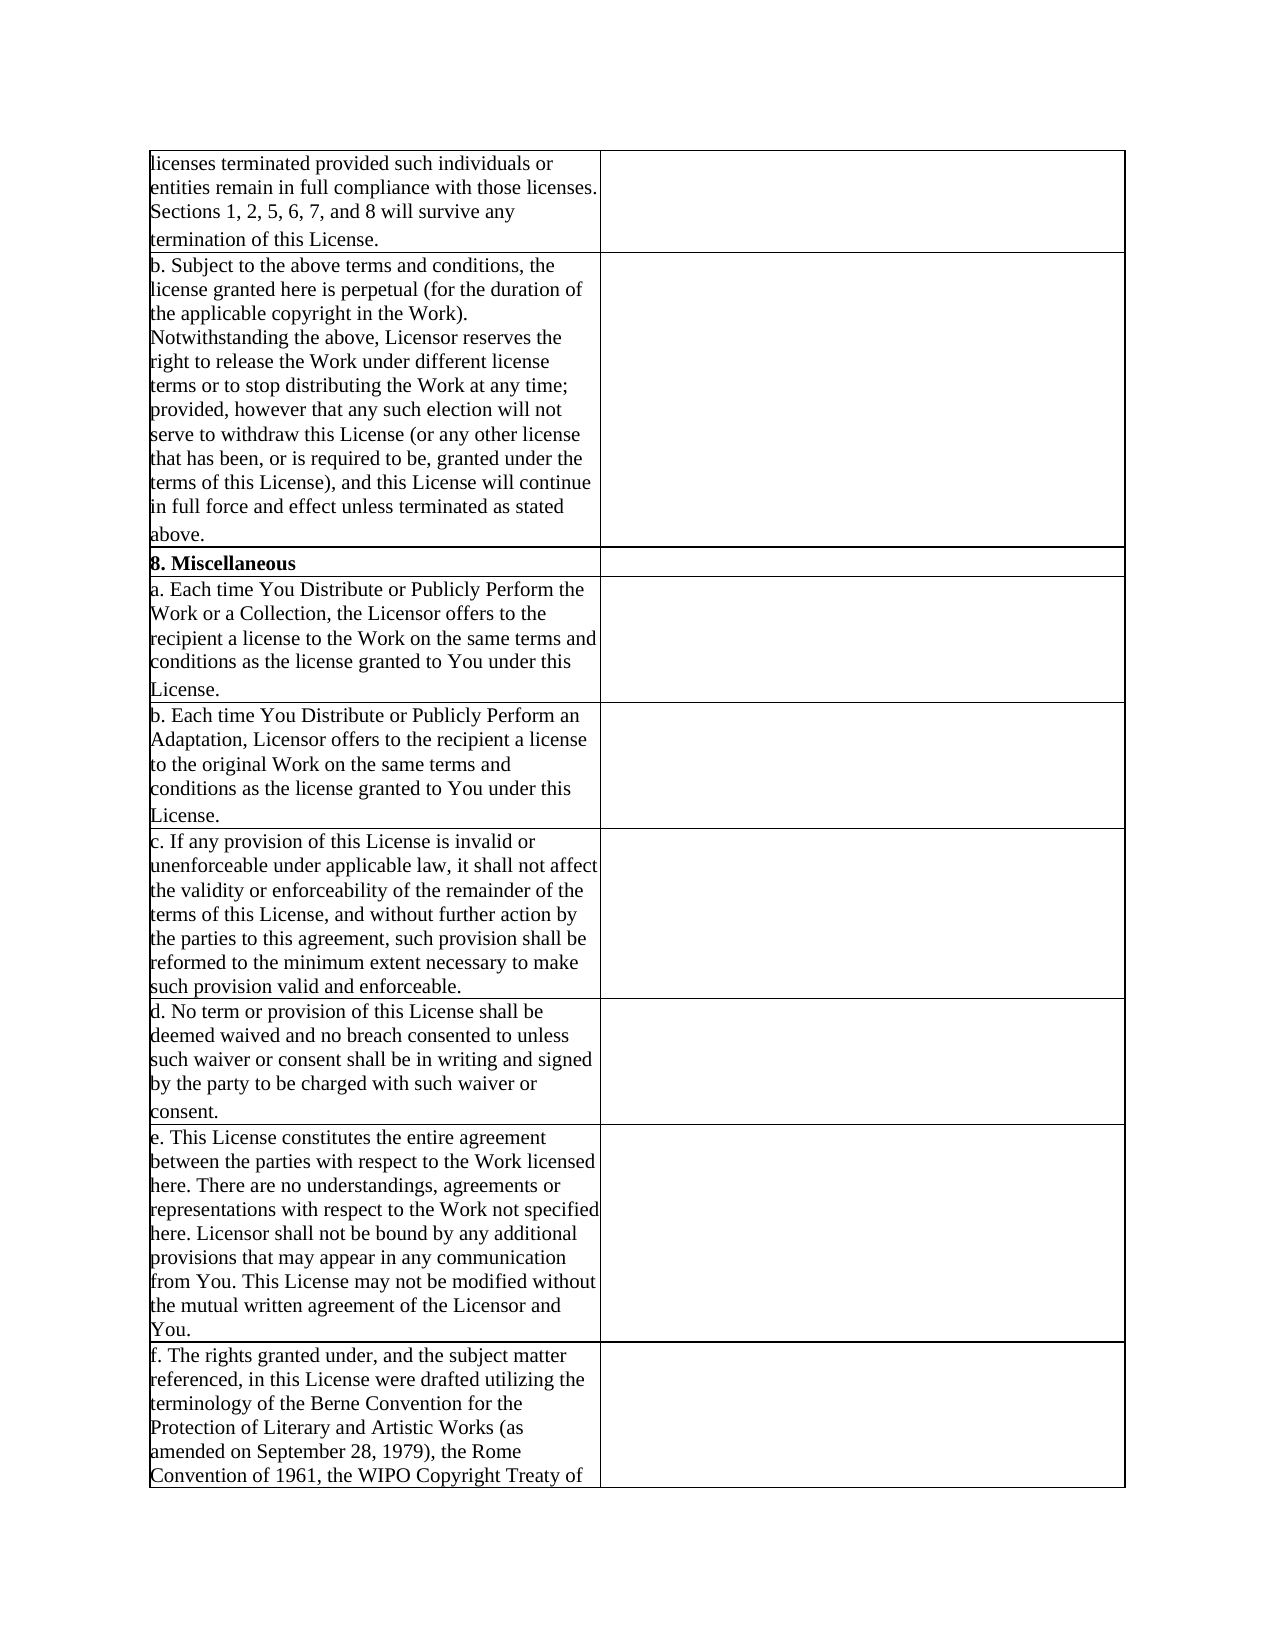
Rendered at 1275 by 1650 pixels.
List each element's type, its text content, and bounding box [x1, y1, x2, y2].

table_cell c. If any provision of this License is invalid or unenforceable under applicable law, it shall not affect the validity or enforceability of the remainder of the terms of this License, and without further action by the parties to this agreement, such provision shall be reformed to the minimum extent necessary to make such provision valid and enforceable. [151, 829, 600, 998]
table_cell [601, 999, 1124, 1124]
table_cell [601, 829, 1124, 998]
table_cell [601, 1125, 1124, 1341]
table_cell 8. Miscellaneous [151, 548, 600, 576]
table_cell d. No term or provision of this License shall be deemed waived and no breach consented to unless such waiver or consent shall be in writing and signed by the party to be charged with such waiver or consent. [151, 999, 600, 1124]
table_cell b. Each time You Distribute or Publicly Perform an Adaptation, Licensor offers to the recipient a license to the original Work on the same terms and conditions as the license granted to You under this License. [151, 703, 600, 828]
table_cell [601, 151, 1124, 252]
table_cell f. The rights granted under, and the subject matter referenced, in this License were drafted utilizing the terminology of the Berne Convention for the Protection of Literary and Artistic Works (as amended on September 28, 1979), the Rome Convention of 1961, the WIPO Copyright Treaty of [151, 1343, 600, 1487]
table_cell [601, 577, 1124, 702]
table_cell [601, 253, 1124, 546]
table_cell [601, 548, 1124, 576]
table_cell a. Each time You Distribute or Publicly Perform the Work or a Collection, the Licensor offers to the recipient a license to the Work on the same terms and conditions as the license granted to You under this License. [151, 577, 600, 702]
table_cell b. Subject to the above terms and conditions, the license granted here is perpetual (for the duration of the applicable copyright in the Work). Notwithstanding the above, Licensor reserves the right to release the Work under different license terms or to stop distributing the Work at any time; provided, however that any such election will not serve to withdraw this License (or any other license that has been, or is required to be, granted under the terms of this License), and this License will continue in full force and effect unless terminated as stated above. [151, 253, 600, 546]
table_cell e. This License constitutes the entire agreement between the parties with respect to the Work licensed here. There are no understandings, agreements or representations with respect to the Work not specified here. Licensor shall not be bound by any additional provisions that may appear in any communication from You. This License may not be modified without the mutual written agreement of the Licensor and You. [151, 1125, 600, 1341]
table_cell [601, 1343, 1124, 1487]
table_cell [601, 703, 1124, 828]
table_cell licenses terminated provided such individuals or entities remain in full compliance with those licenses. Sections 1, 2, 5, 6, 7, and 8 will survive any termination of this License. [151, 151, 600, 252]
